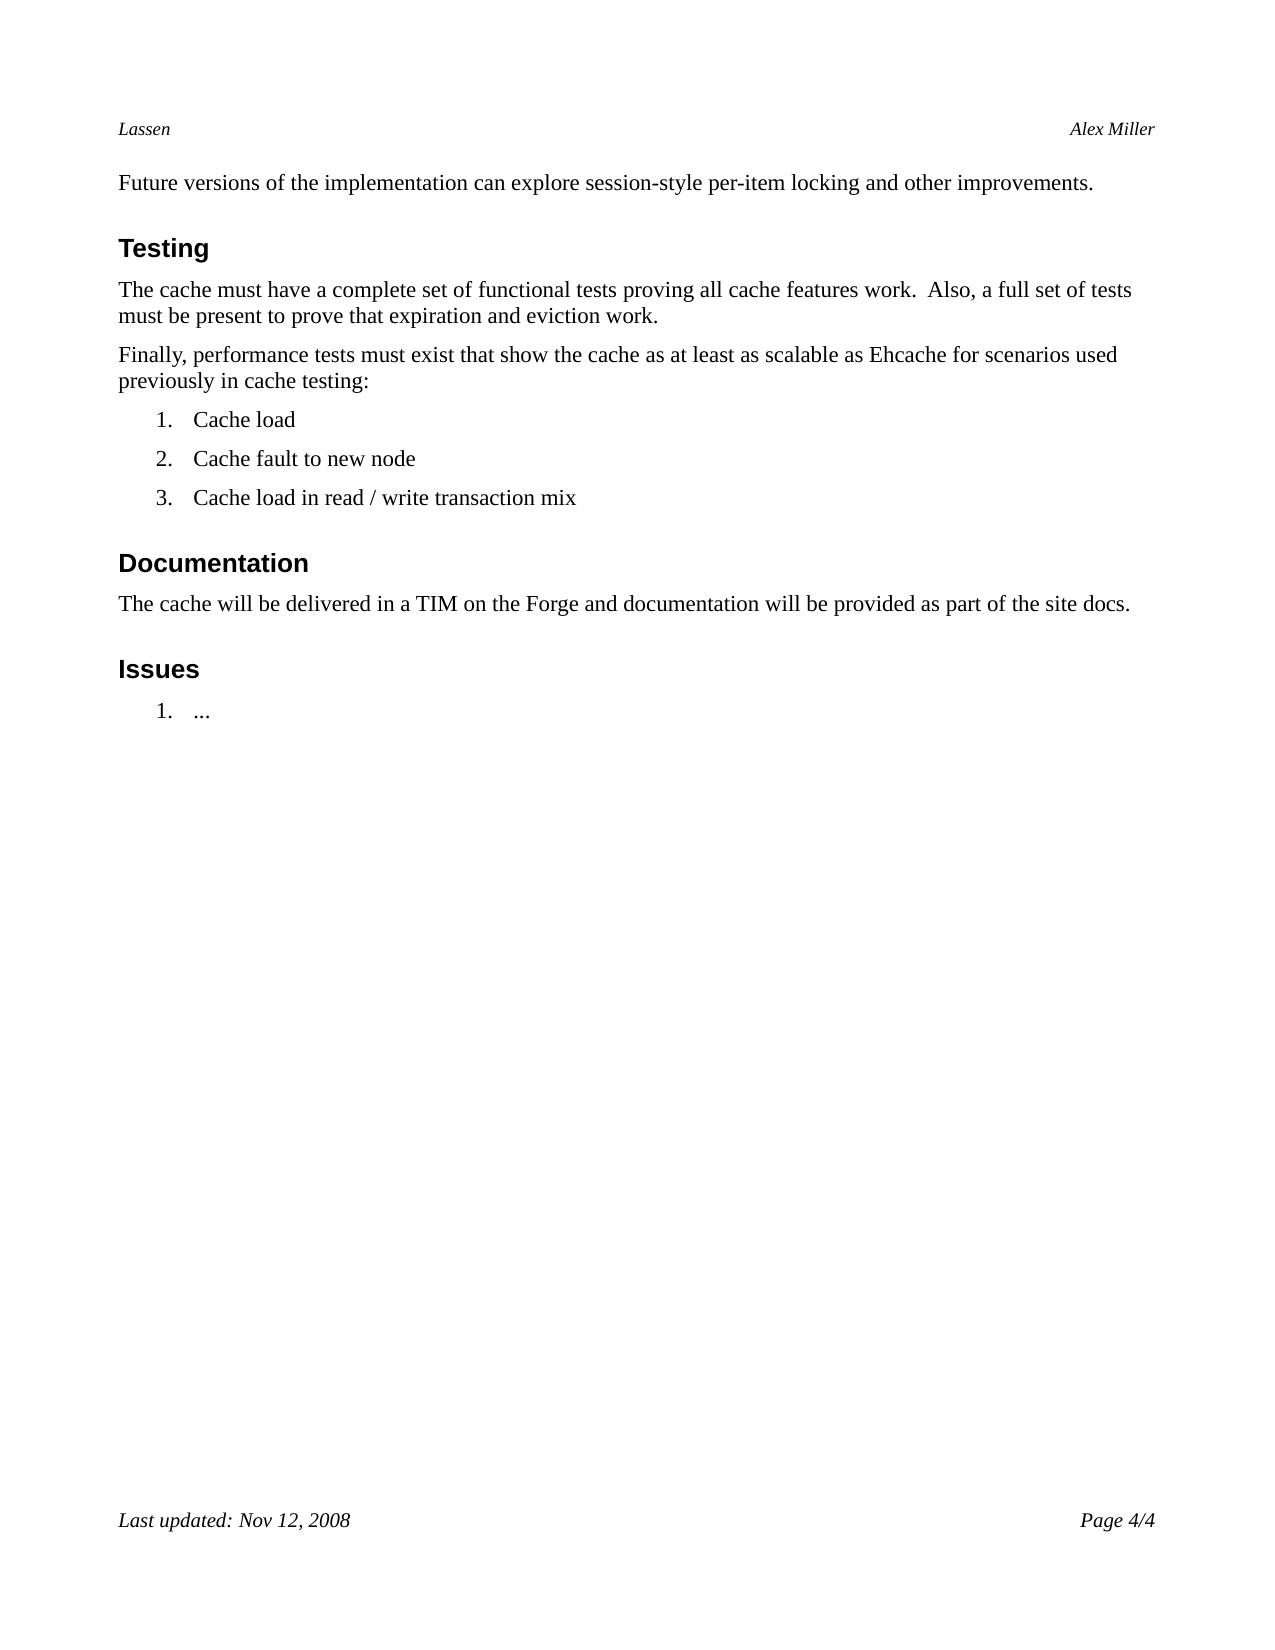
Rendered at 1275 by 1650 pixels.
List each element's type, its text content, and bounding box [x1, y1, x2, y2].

subtitle Documentation [118, 548, 1157, 578]
subtitle Issues [118, 654, 1157, 684]
text Future versions of the implementation can explore session-style per-item locking and other improvements. [118, 169, 1157, 196]
text Finally, performance tests must exist that show the cache as at least as scalable as Ehcache for scenarios used previously in cache testing: [118, 341, 1157, 394]
list Cache load in read / write transaction mix [156, 484, 1157, 510]
text The cache will be delivered in a TIM on the Forge and documentation will be provided as part of the site docs. [118, 590, 1157, 617]
list Cache fault to new node [156, 445, 1157, 471]
list ... [156, 697, 1157, 723]
subtitle Testing [118, 233, 1157, 263]
text The cache must have a complete set of functional tests proving all cache features work. Also, a full set of tests must be present to prove that expiration and eviction work. [118, 276, 1157, 328]
list Cache load [156, 406, 1157, 432]
